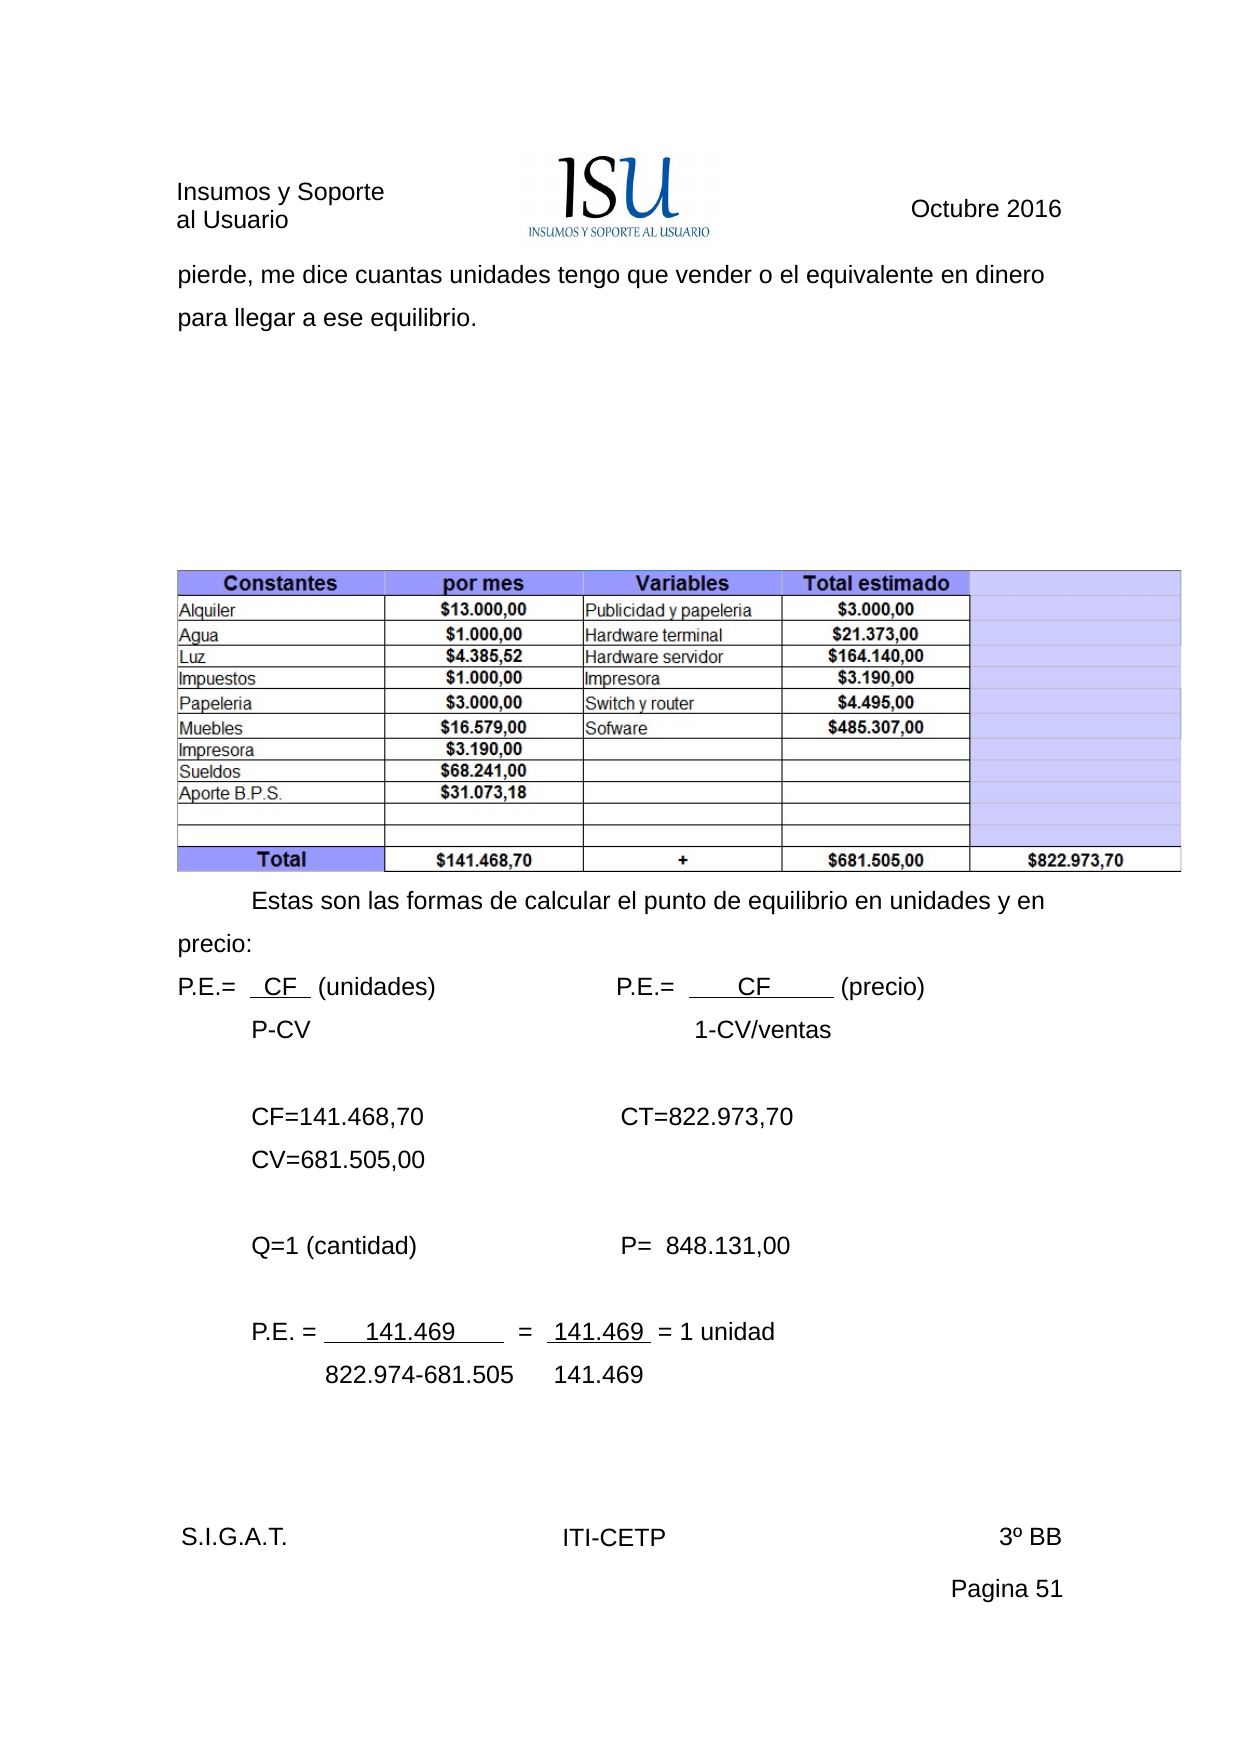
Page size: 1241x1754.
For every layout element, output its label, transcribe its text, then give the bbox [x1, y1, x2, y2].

text [177, 562, 1063, 570]
text P.E.= CF (unidades) P.E.= CF (precio) P-CV 1-CV/ventas [177, 972, 1063, 1044]
text Estas son las formas de calcular el punto de equilibrio en unidades y en precio: [177, 872, 1063, 958]
picture [177, 570, 1182, 872]
text CF=141.468,70 CT=822.973,70 [177, 1058, 1063, 1130]
text Q=1 (cantidad) P= 848.131,00 [177, 1231, 1063, 1260]
text P.E. = 141.469 = 141.469 = 1 unidad 822.974-681.505 141.469 [177, 1317, 1063, 1389]
text pierde, me dice cuantas unidades tengo que vender o el equivalente en dinero para llegar a ese equilibrio. [177, 260, 1063, 332]
picture [517, 138, 723, 252]
text CV=681.505,00 [177, 1145, 1063, 1173]
